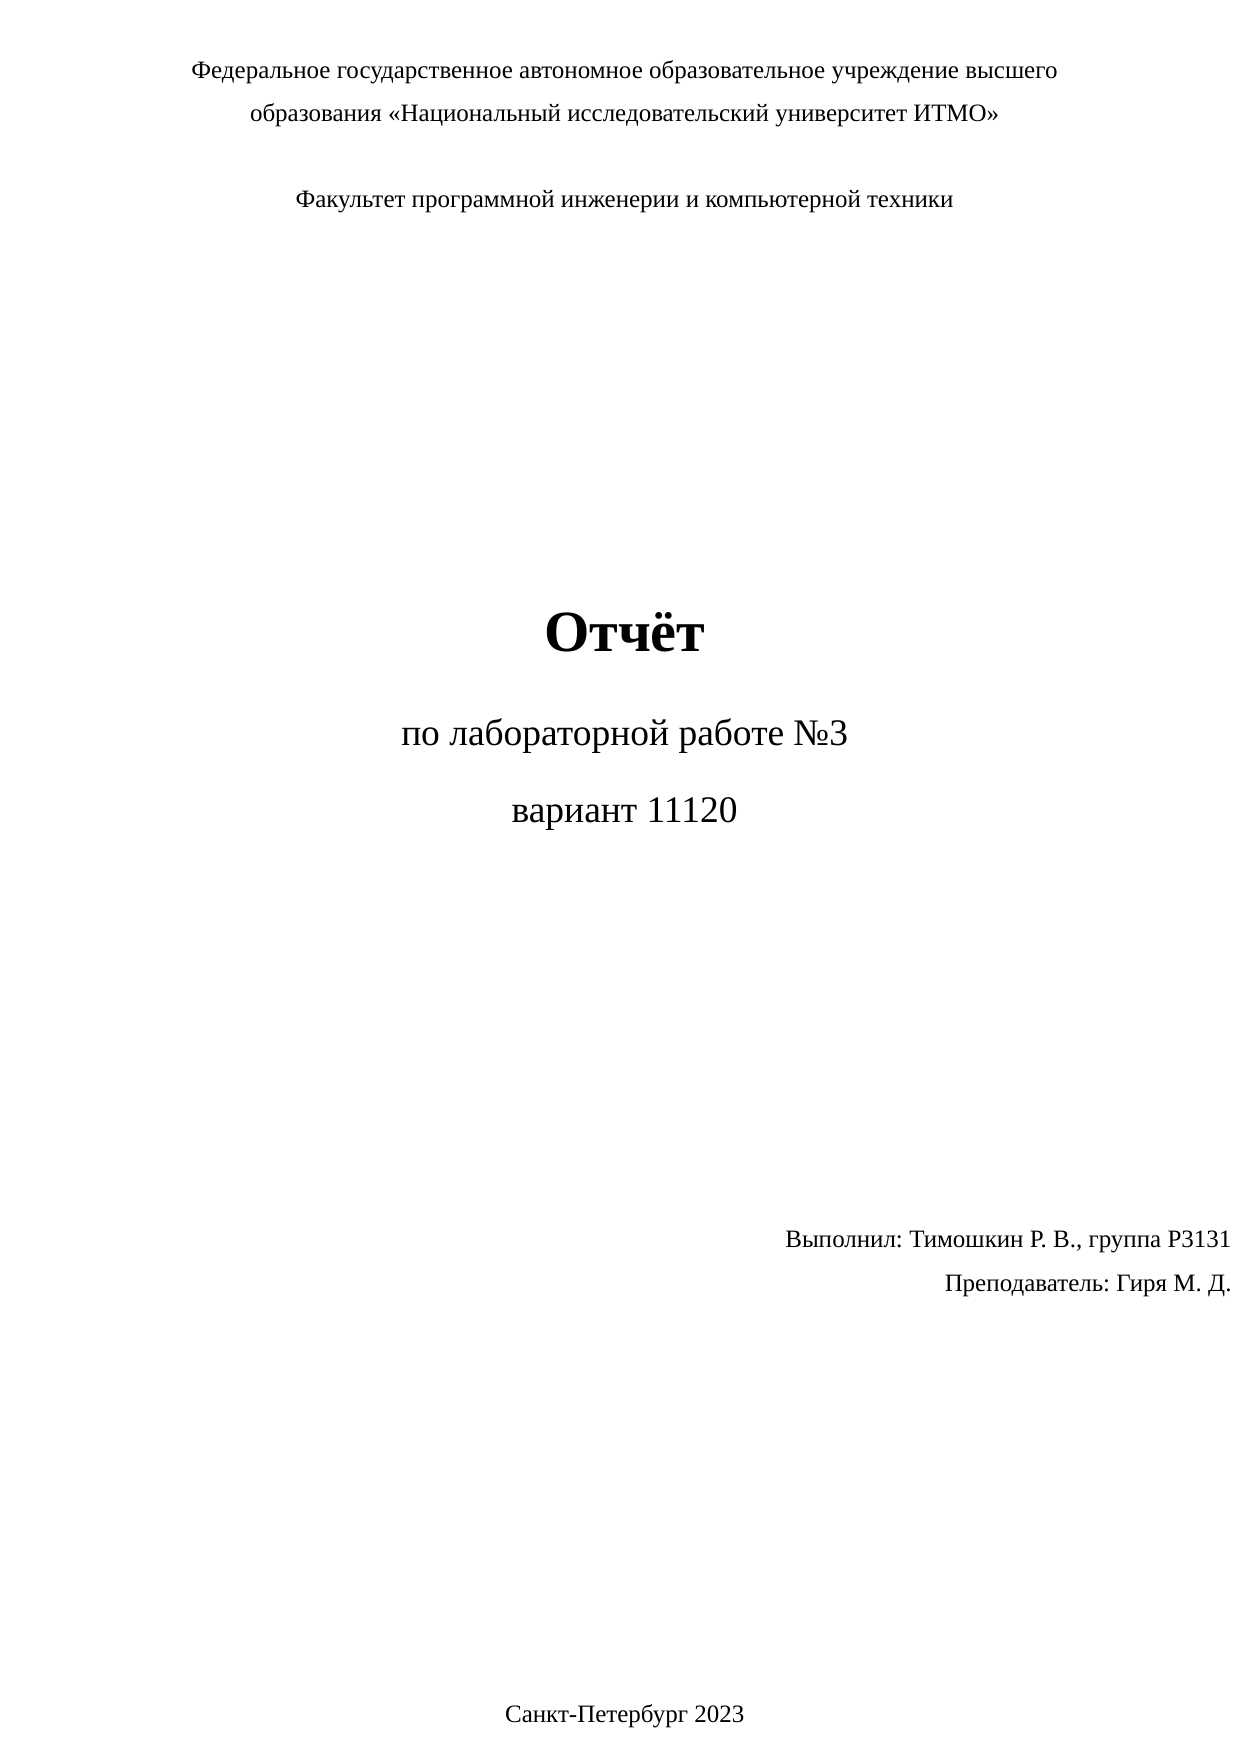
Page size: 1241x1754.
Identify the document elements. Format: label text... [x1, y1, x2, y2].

title Отчёт [18, 597, 1231, 664]
text Преподаватель: Гиря М. Д. [18, 1268, 1231, 1296]
text Федеральное государственное автономное образовательное учреждение высшего [18, 55, 1231, 84]
text образования «Национальный исследовательский университет ИТМО» [18, 98, 1231, 127]
subtitle вариант 11120 [18, 788, 1231, 831]
text Санкт-Петербург 2023 [18, 1699, 1231, 1728]
subtitle по лабораторной работе №3 [18, 711, 1231, 754]
text Факультет программной инженерии и компьютерной техники [18, 184, 1231, 213]
text Выполнил: Тимошкин Р. В., группа P3131 [18, 1224, 1231, 1253]
